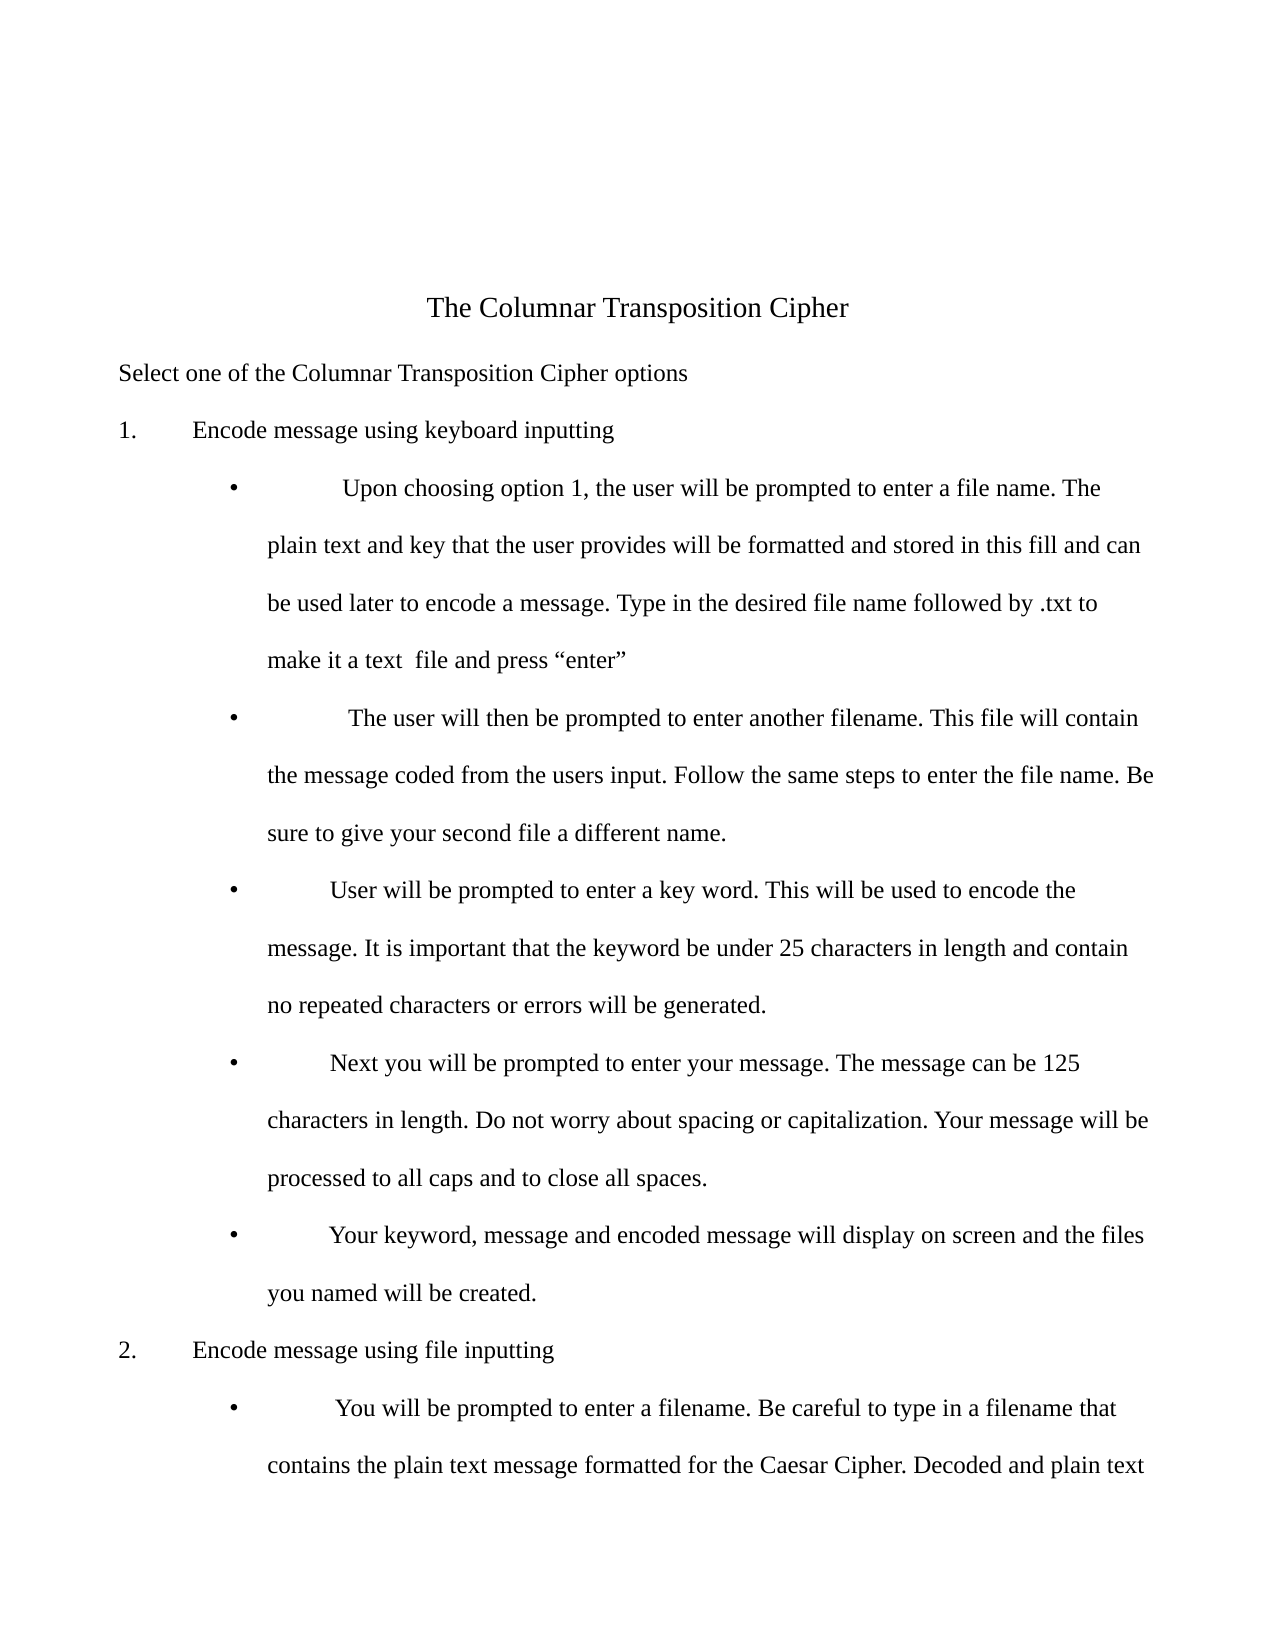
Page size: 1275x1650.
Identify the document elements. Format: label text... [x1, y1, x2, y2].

list The user will then be prompted to enter another filename. This file will contain the message coded from the users input. Follow the same steps to enter the file name. Be sure to give your second file a different name. [229, 703, 1157, 846]
list Next you will be prompted to enter your message. The message can be 125 characters in length. Do not worry about spacing or capitalization. Your message will be processed to all caps and to close all spaces. [229, 1048, 1157, 1191]
text 2. Encode message using file inputting [118, 1335, 1157, 1364]
list You will be prompted to enter a filename. Be careful to type in a filename that contains the plain text message formatted for the Caesar Cipher. Decoded and plain text [229, 1393, 1157, 1479]
text 1. Encode message using keyboard inputting [118, 415, 1157, 444]
list User will be prompted to enter a key word. This will be used to encode the message. It is important that the keyword be under 25 characters in length and contain no repeated characters or errors will be generated. [229, 875, 1157, 1019]
text The Columnar Transposition Cipher [118, 291, 1157, 324]
text Select one of the Columnar Transposition Cipher options [118, 358, 1157, 386]
list Upon choosing option 1, the user will be prompted to enter a file name. The plain text and key that the user provides will be formatted and stored in this fill and can be used later to encode a message. Type in the desired file name followed by .txt to make it a text file and press “enter” [229, 473, 1157, 674]
list Your keyword, message and encoded message will display on screen and the files you named will be created. [229, 1220, 1157, 1306]
